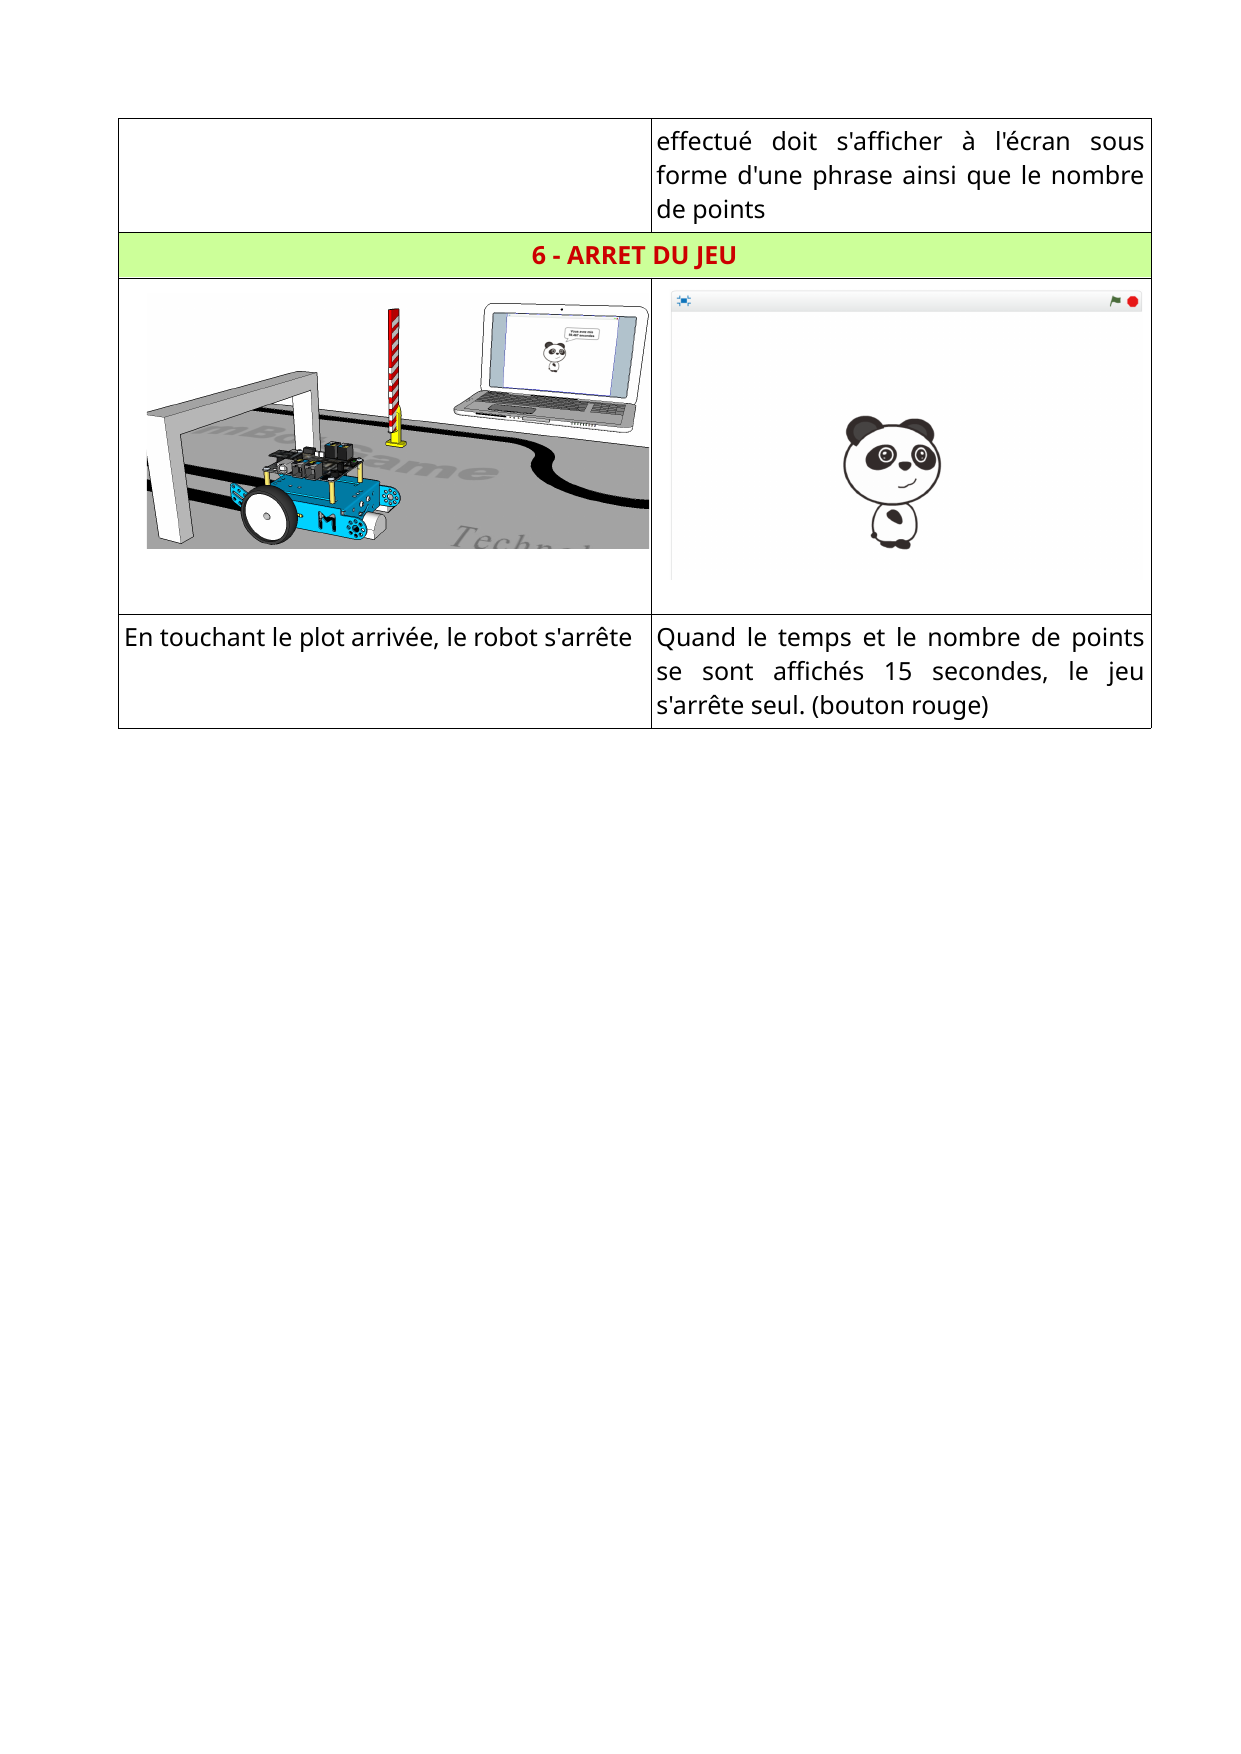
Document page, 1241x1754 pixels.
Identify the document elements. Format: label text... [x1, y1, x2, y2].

picture [146, 293, 650, 549]
table_cell Quand le temps et le nombre de points se sont affichés 15 secondes, le jeu s'arrête seul. (bouton rouge) [652, 615, 1151, 728]
table_cell [119, 119, 651, 232]
table_cell [119, 279, 651, 614]
table_cell [652, 580, 1151, 614]
picture [668, 289, 1144, 580]
table_cell En touchant le plot arrivée, le robot s'arrête [119, 615, 651, 728]
table_cell 6 - ARRET DU JEU [119, 233, 1151, 277]
table_cell [652, 279, 1151, 579]
table_cell effectué doit s'afficher à l'écran sous forme d'une phrase ainsi que le nombre de points [652, 119, 1151, 232]
